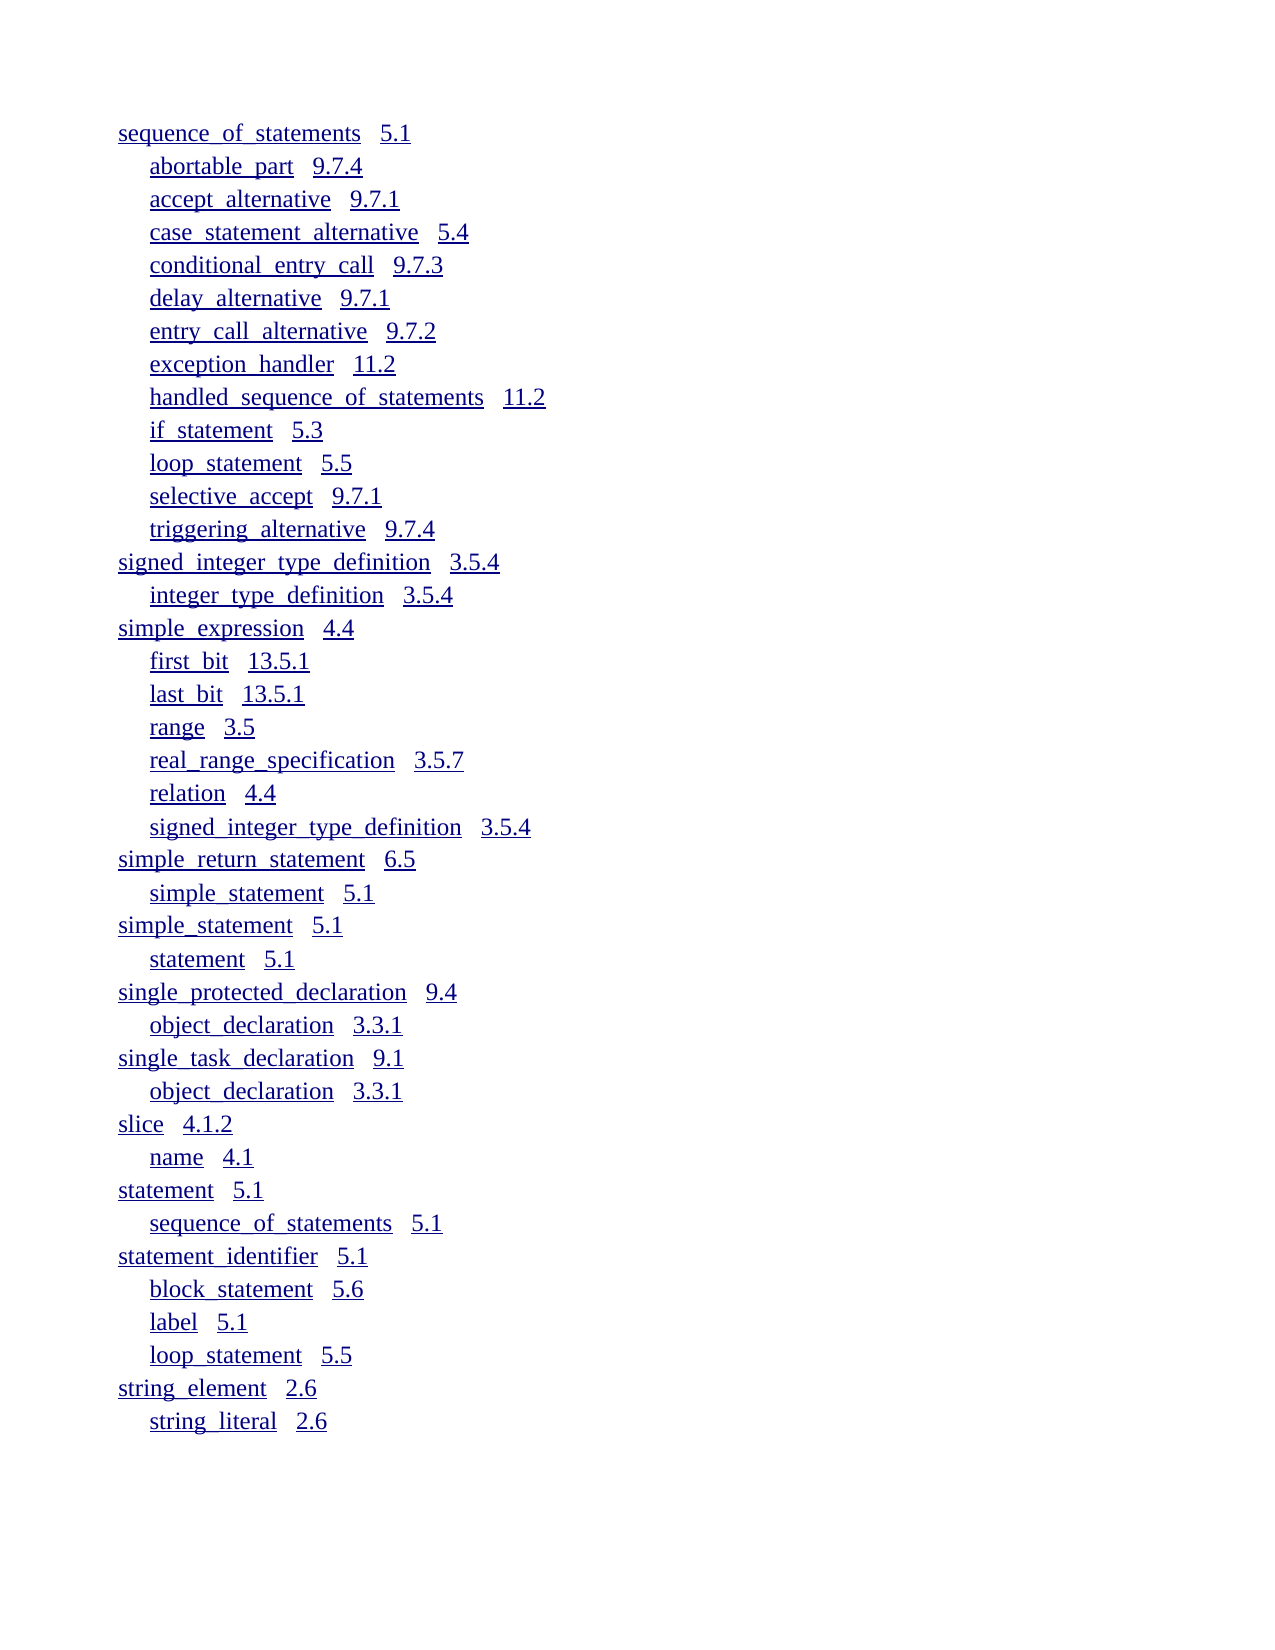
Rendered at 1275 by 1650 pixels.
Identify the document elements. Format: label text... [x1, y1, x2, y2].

text single_protected_declaration 9.4 object_declaration 3.3.1 [118, 977, 1157, 1038]
text simple_return_statement 6.5 simple_statement 5.1 [118, 844, 1157, 906]
text sequence_of_statements 5.1 abortable_part 9.7.4 accept_alternative 9.7.1 case_statement_alternative 5.4 conditional_entry_call 9.7.3 delay_alternative 9.7.1 entry_call_alternative 9.7.2 exception_handler 11.2 handled_sequence_of_statements 11.2 if_statement 5.3 loop_statement 5.5 selective_accept 9.7.1 triggering_alternative 9.7.4 [118, 118, 1157, 543]
text single_task_declaration 9.1 object_declaration 3.3.1 [118, 1043, 1157, 1104]
text signed_integer_type_definition 3.5.4 integer_type_definition 3.5.4 [118, 547, 1157, 609]
text statement 5.1 sequence_of_statements 5.1 [118, 1175, 1157, 1237]
text simple_expression 4.4 first_bit 13.5.1 last_bit 13.5.1 range 3.5 real_range_specification 3.5.7 relation 4.4 signed_integer_type_definition 3.5.4 [118, 613, 1157, 840]
text simple_statement 5.1 statement 5.1 [118, 911, 1157, 972]
text string_element 2.6 string_literal 2.6 [118, 1373, 1157, 1435]
text statement_identifier 5.1 block_statement 5.6 label 5.1 loop_statement 5.5 [118, 1241, 1157, 1369]
text slice 4.1.2 name 4.1 [118, 1109, 1157, 1171]
